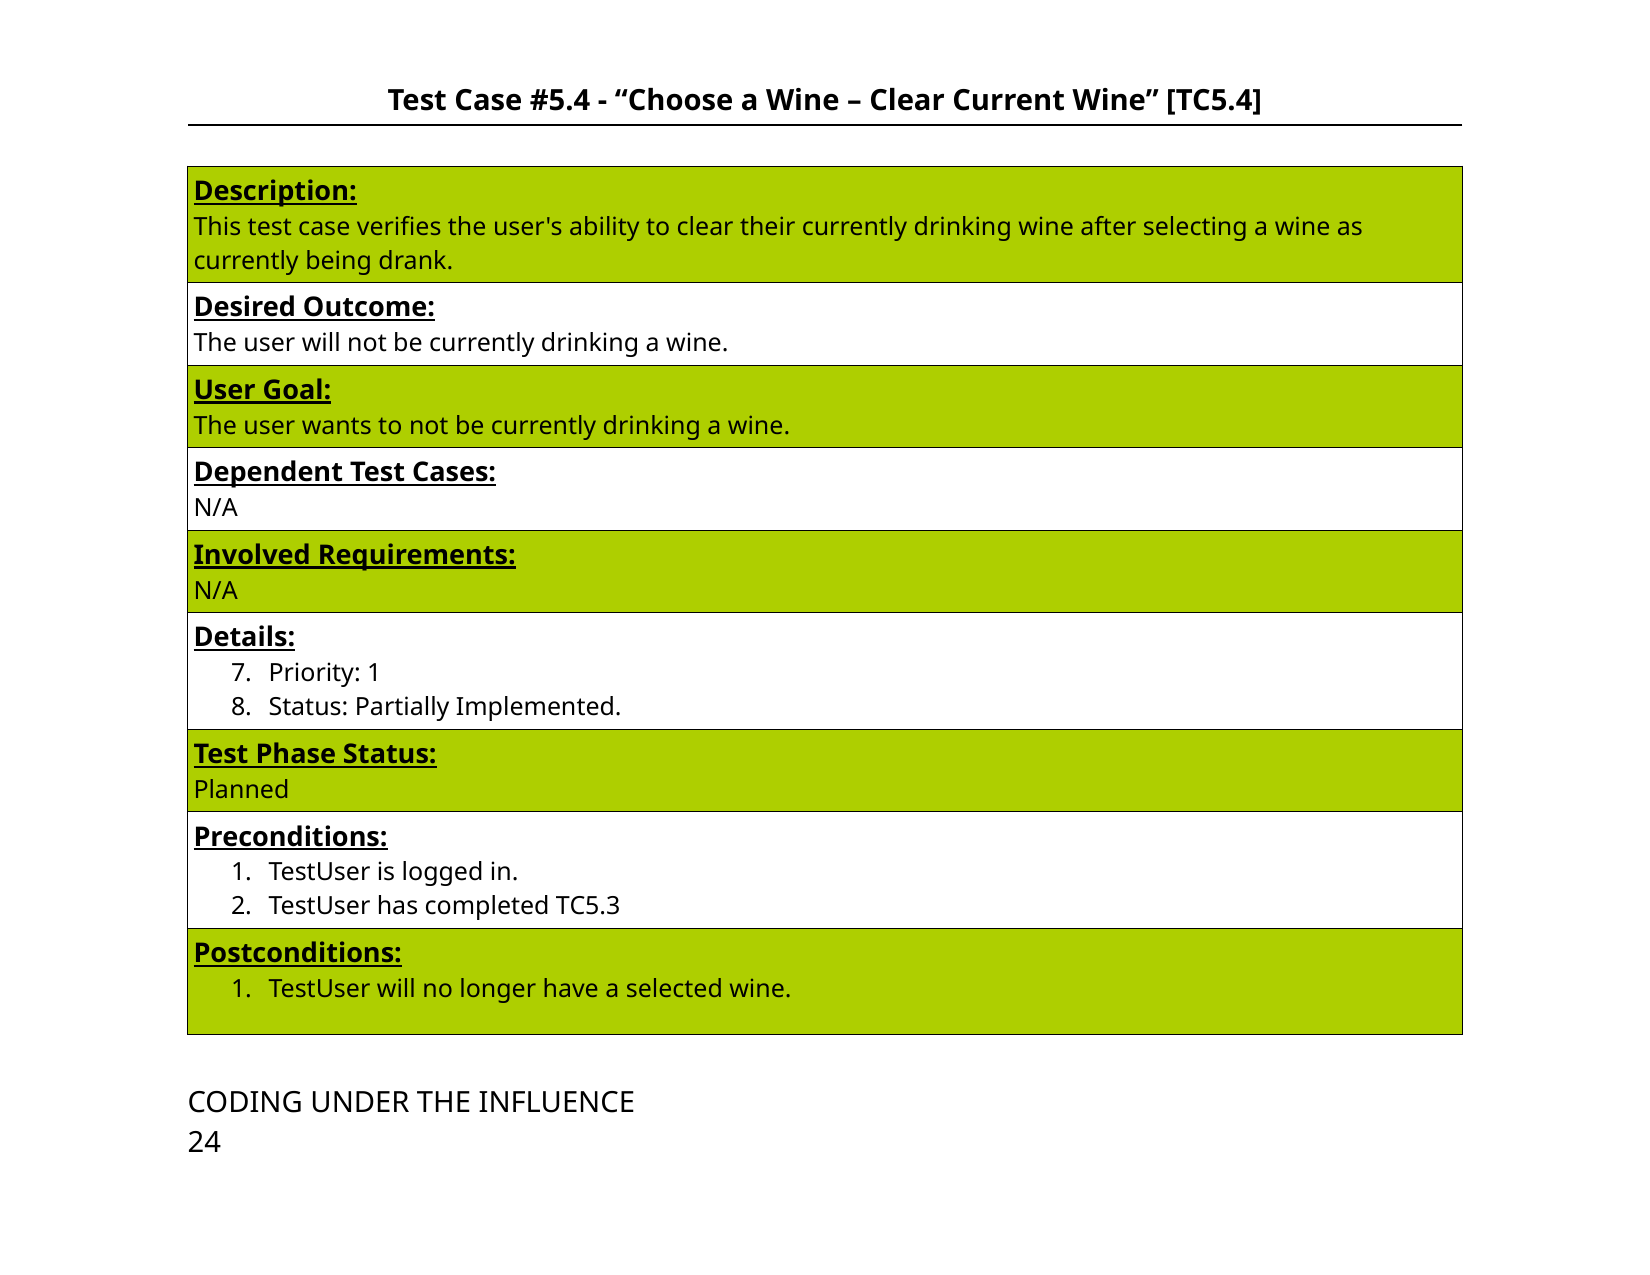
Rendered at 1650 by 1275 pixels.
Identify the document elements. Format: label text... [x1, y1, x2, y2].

table_cell Preconditions: TestUser is logged in. TestUser has completed TC5.3 [188, 812, 1462, 928]
table_cell Details: Priority: 1 Status: Partially Implemented. [188, 613, 1462, 729]
table_header Description: This test case verifies the user's ability to clear their currently drinking wine after selecting a wine as currently being drank. [188, 167, 1462, 282]
table_cell User Goal: The user wants to not be currently drinking a wine. [188, 366, 1462, 447]
table_cell Dependent Test Cases: N/A [188, 448, 1462, 529]
table_cell Postconditions: TestUser will no longer have a selected wine. [188, 929, 1462, 1034]
text Test Case #5.4 - “Choose a Wine – Clear Current Wine” [TC5.4] [187, 75, 1462, 126]
table_cell Desired Outcome: The user will not be currently drinking a wine. [188, 283, 1462, 364]
table_cell Involved Requirements: N/A [188, 531, 1462, 612]
table_cell Test Phase Status: Planned [188, 730, 1462, 811]
